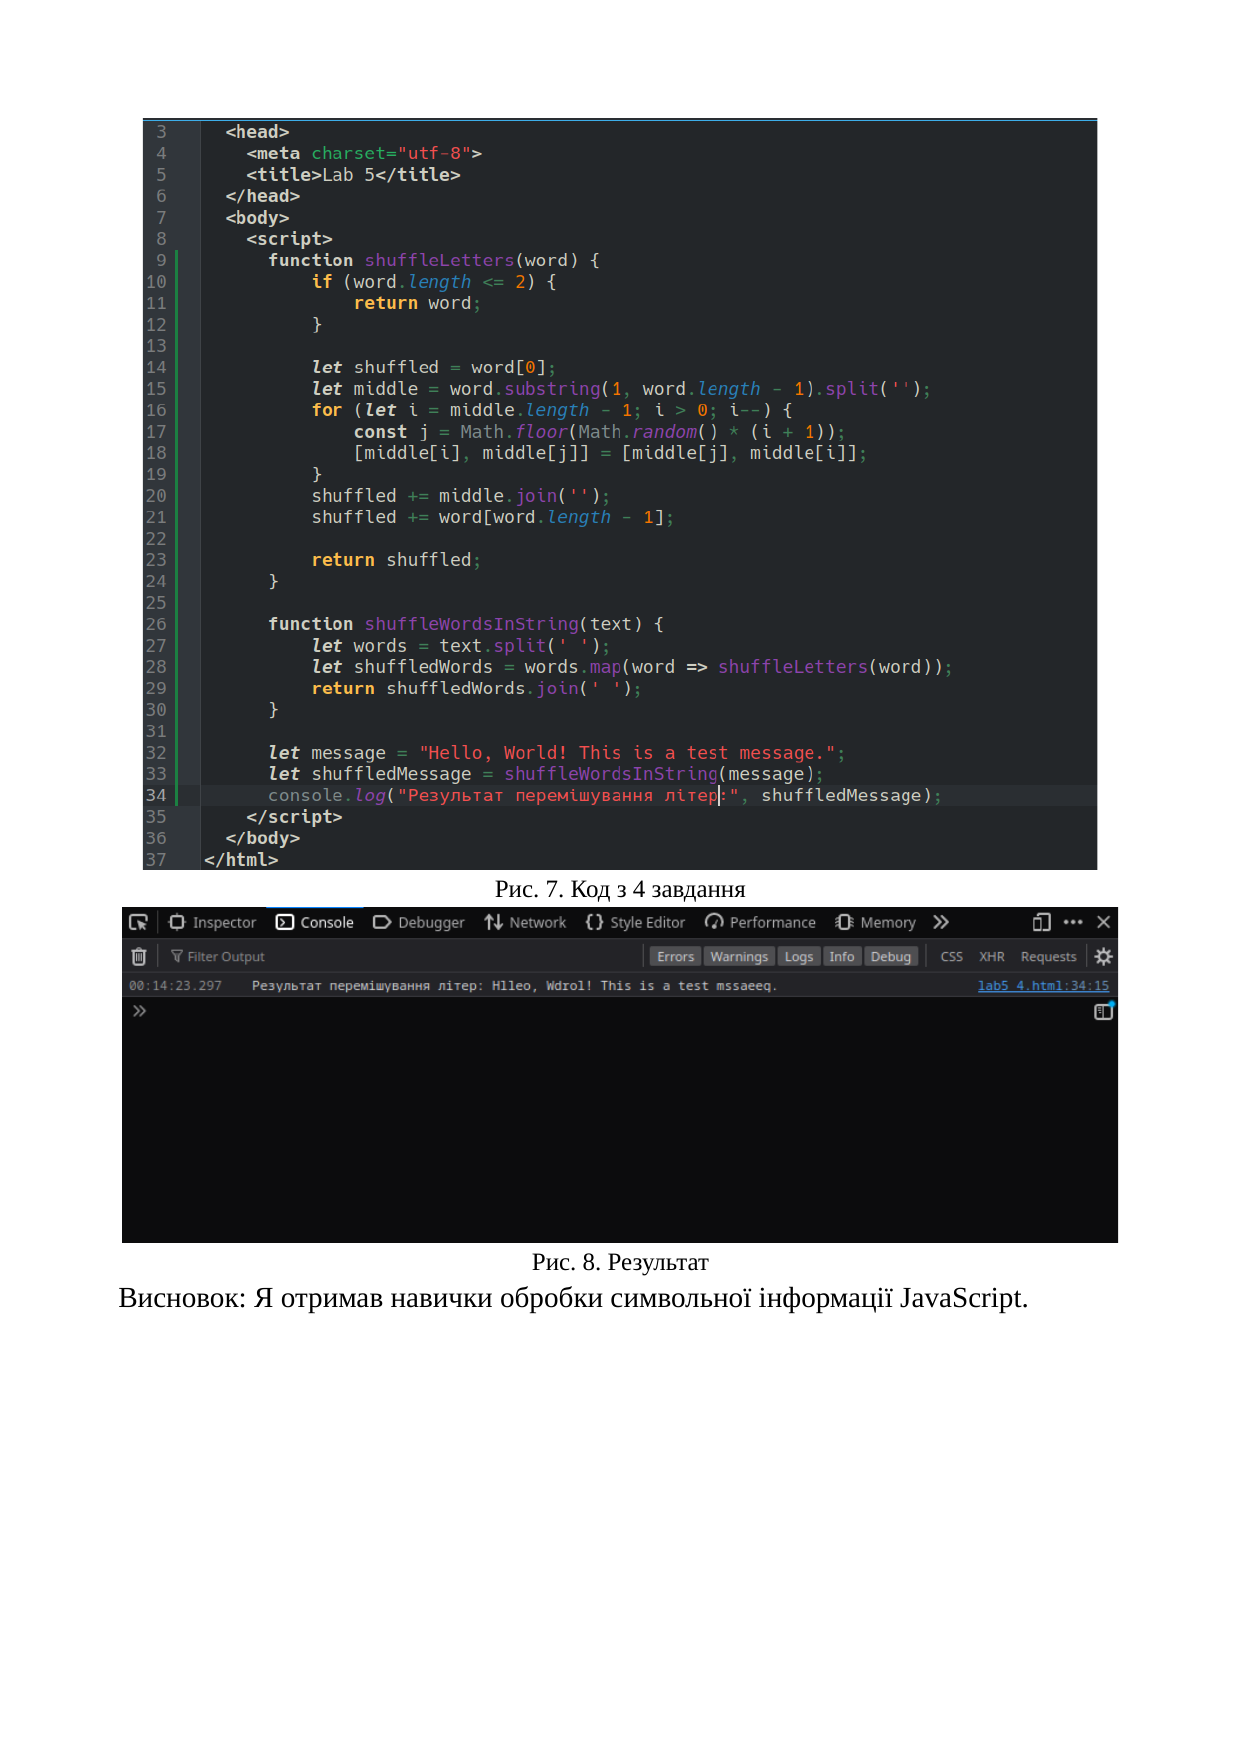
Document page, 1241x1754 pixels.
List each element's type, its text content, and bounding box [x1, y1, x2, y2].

text Висновок: Я отримав навички обробки символьної інформації JavaScript. [118, 1280, 1122, 1314]
picture [142, 118, 1098, 870]
text Рис. 7. Код з 4 завдання [118, 118, 1122, 903]
picture [122, 907, 1119, 1243]
text Рис. 8. Результат [118, 907, 1122, 1276]
